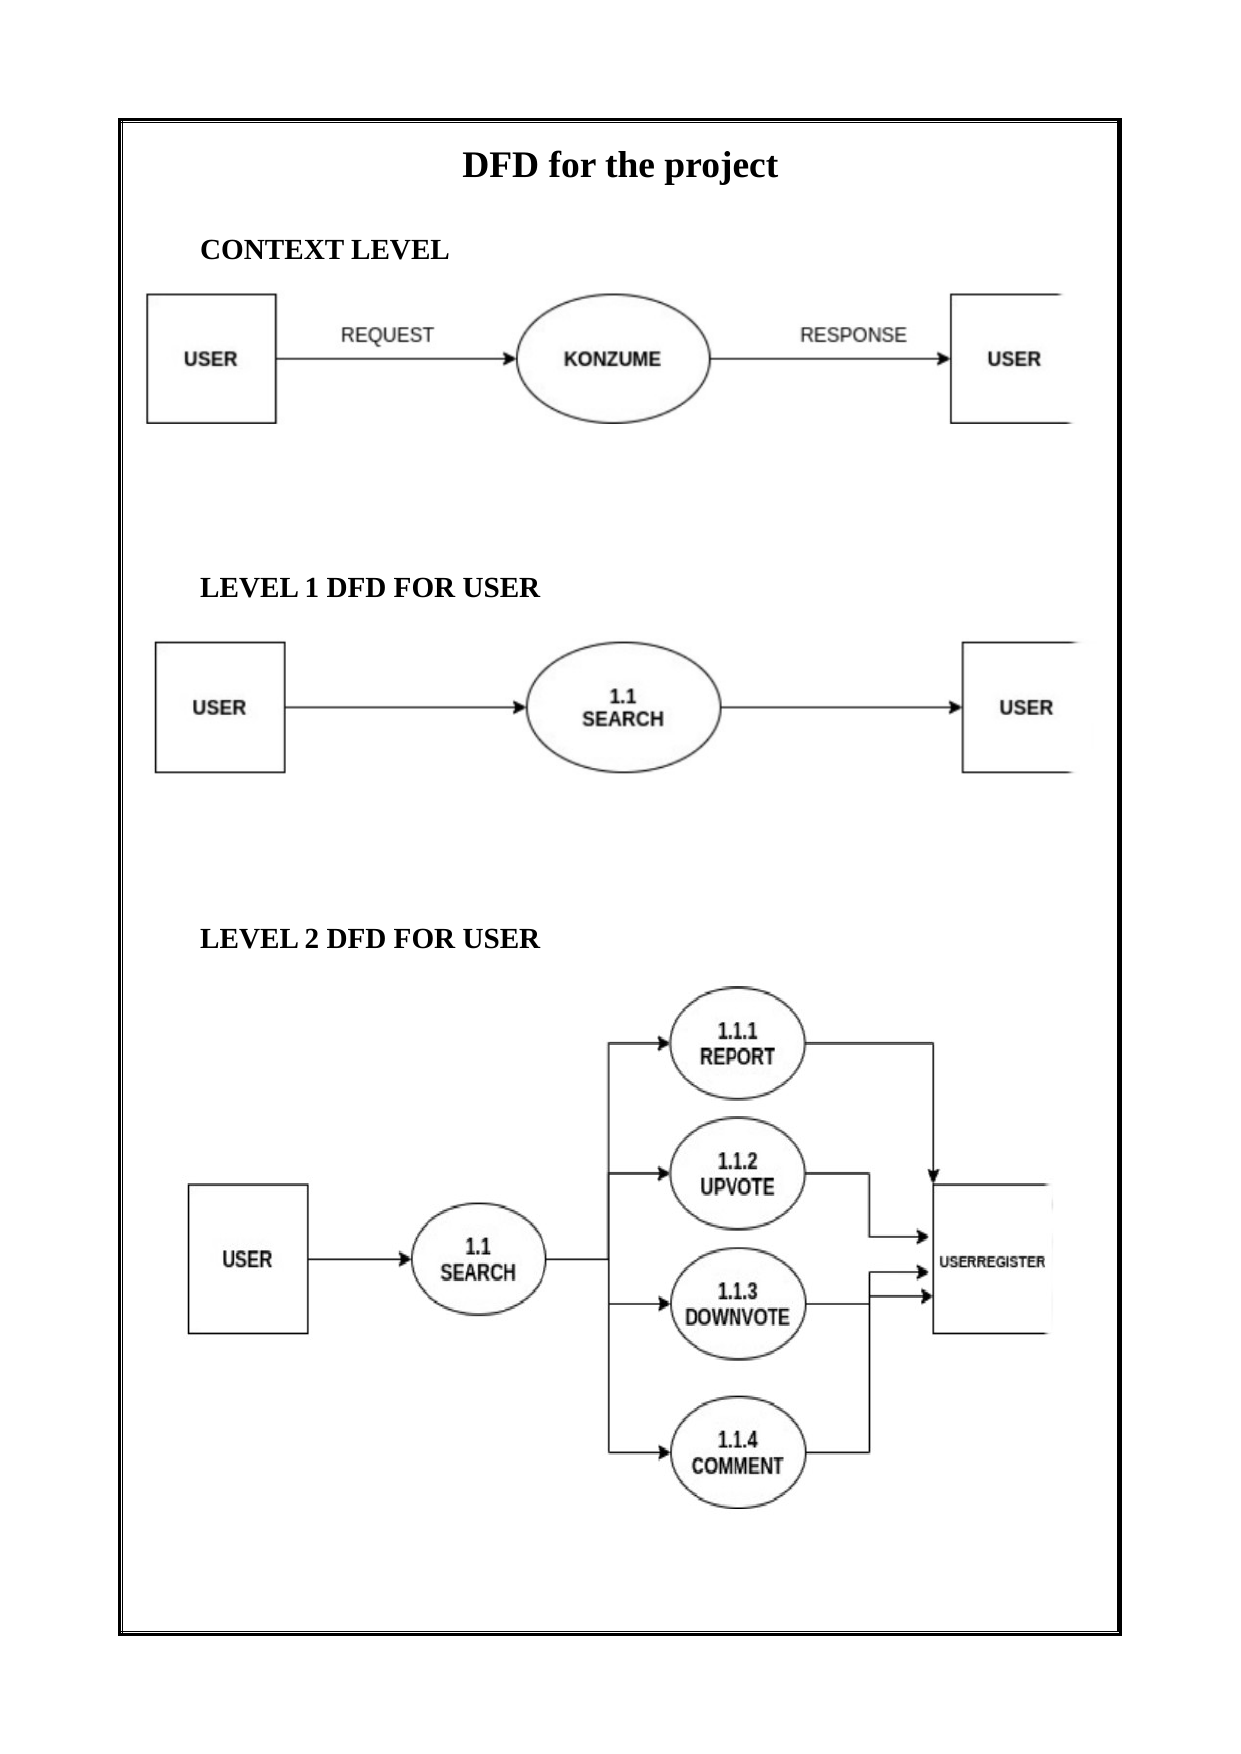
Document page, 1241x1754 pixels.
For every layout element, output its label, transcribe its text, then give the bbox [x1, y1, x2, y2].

picture [157, 971, 1083, 1539]
picture [134, 630, 1106, 819]
picture [126, 282, 1115, 467]
subtitle LEVEL 2 DFD FOR USER [200, 921, 1040, 955]
subtitle DFD for the project [200, 143, 1040, 186]
subtitle CONTEXT LEVEL [200, 232, 1040, 266]
subtitle LEVEL 1 DFD FOR USER [200, 570, 1040, 603]
